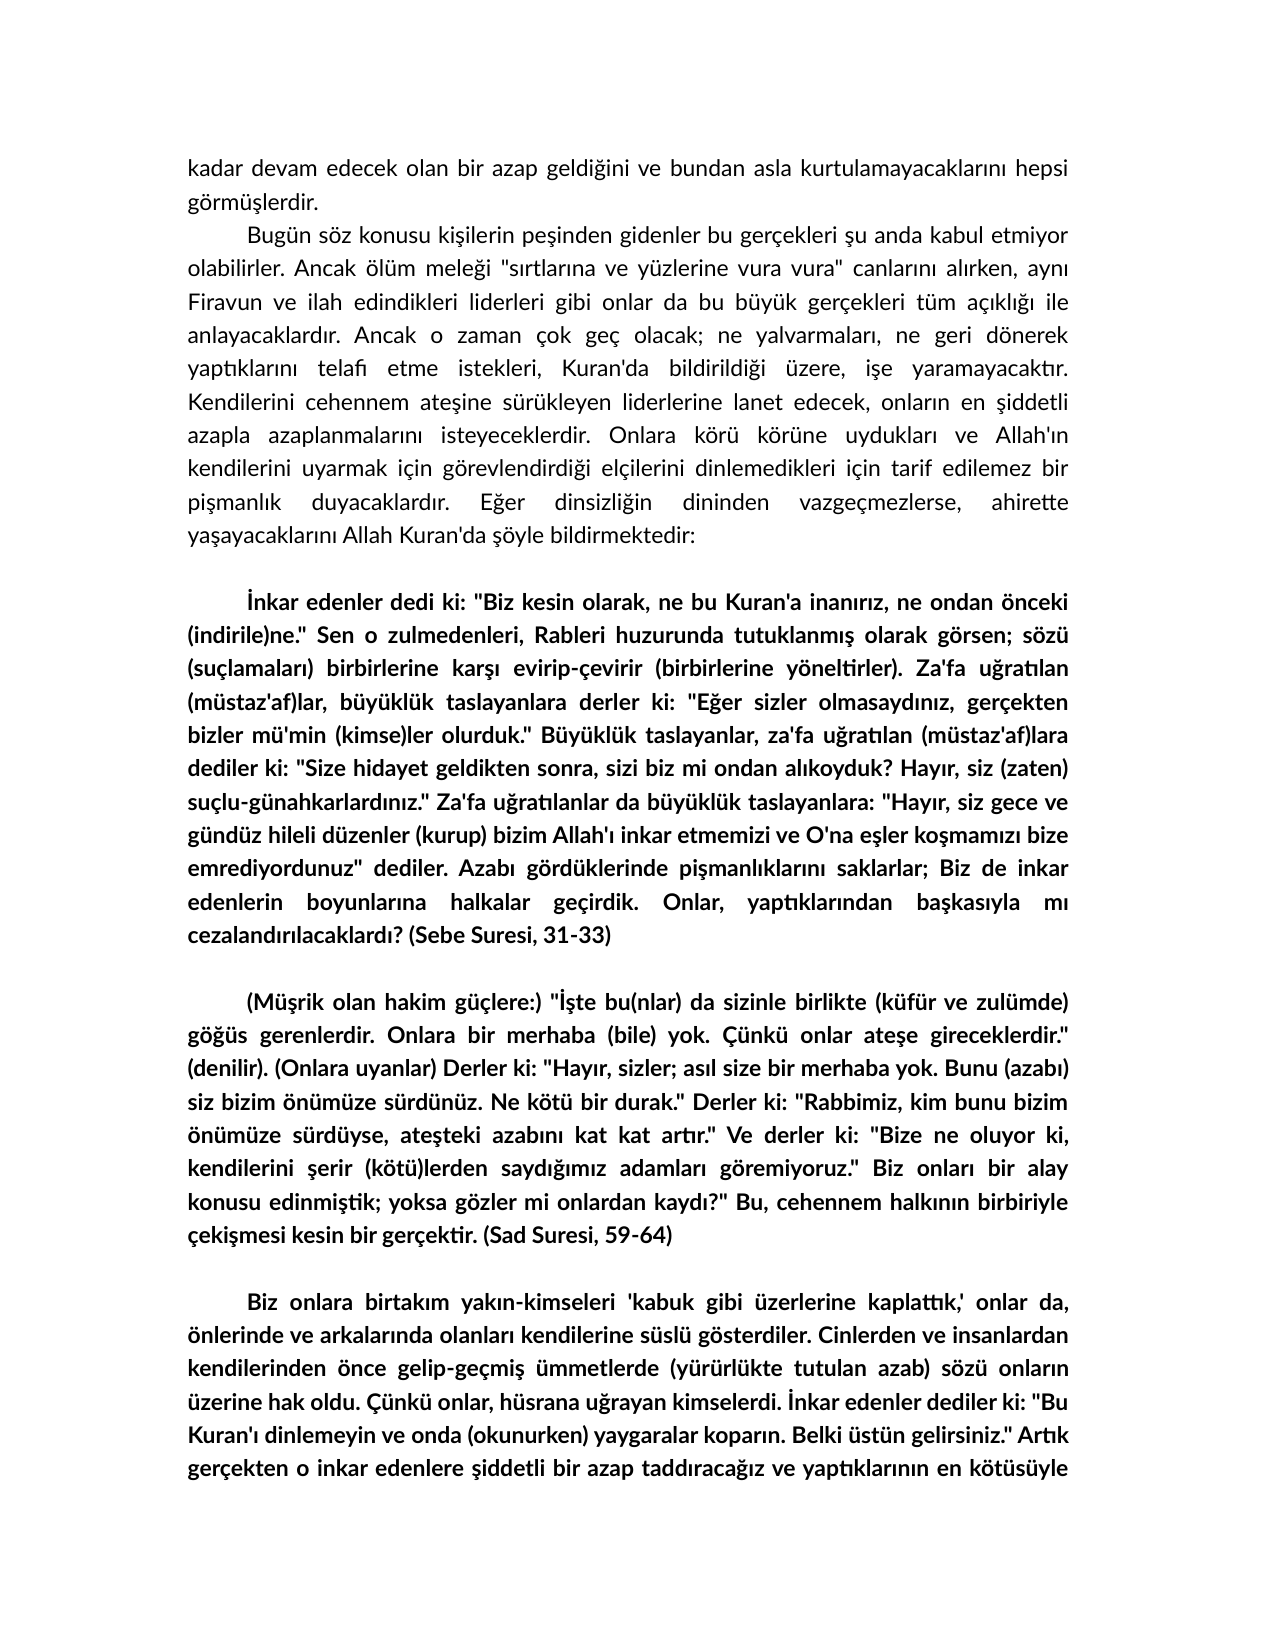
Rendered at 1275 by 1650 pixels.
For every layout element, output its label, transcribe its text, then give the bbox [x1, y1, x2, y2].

text Bugün söz konusu kişilerin peşinden gidenler bu gerçekleri şu anda kabul etmiyor olabilirler. Ancak ölüm meleği "sırtlarına ve yüzlerine vura vura" canlarını alırken, aynı Firavun ve ilah edindikleri liderleri gibi onlar da bu büyük gerçekleri tüm açıklığı ile anlayacaklardır. Ancak o zaman çok geç olacak; ne yalvarmaları, ne geri dönerek yaptıklarını telafi etme istekleri, Kuran'da bildirildiği üzere, işe yaramayacaktır. Kendilerini cehennem ateşine sürükleyen liderlerine lanet edecek, onların en şiddetli azapla azaplanmalarını isteyeceklerdir. Onlara körü körüne uydukları ve Allah'ın kendilerini uyarmak için görevlendirdiği elçilerini dinlemedikleri için tarif edilemez bir pişmanlık duyacaklardır. Eğer dinsizliğin dininden vazgeçmezlerse, ahirette yaşayacaklarını Allah Kuran'da şöyle bildirmektedir: [187, 217, 1070, 550]
text Biz onlara birtakım yakın-kimseleri 'kabuk gibi üzerlerine kaplattık,' onlar da, önlerinde ve arkalarında olanları kendilerine süslü gösterdiler. Cinlerden ve insanlardan kendilerinden önce gelip-geçmiş ümmetlerde (yürürlükte tutulan azab) sözü onların üzerine hak oldu. Çünkü onlar, hüsrana uğrayan kimselerdi. İnkar edenler dediler ki: "Bu Kuran'ı dinlemeyin ve onda (okunurken) yaygaralar koparın. Belki üstün gelirsiniz." Artık gerçekten o inkar edenlere şiddetli bir azap taddıracağız ve yaptıklarının en kötüsüyle [187, 1283, 1070, 1483]
text kadar devam edecek olan bir azap geldiğini ve bundan asla kurtulamayacaklarını hepsi görmüşlerdir. [187, 150, 1070, 217]
text İnkar edenler dedi ki: "Biz kesin olarak, ne bu Kuran'a inanırız, ne ondan önceki (indirile)ne." Sen o zulmedenleri, Rableri huzurunda tutuklanmış olarak görsen; sözü (suçlamaları) birbirlerine karşı evirip-çevirir (birbirlerine yöneltirler). Za'fa uğratılan (müstaz'af)lar, büyüklük taslayanlara derler ki: "Eğer sizler olmasaydınız, gerçekten bizler mü'min (kimse)ler olurduk." Büyüklük taslayanlar, za'fa uğratılan (müstaz'af)lara dediler ki: "Size hidayet geldikten sonra, sizi biz mi ondan alıkoyduk? Hayır, siz (zaten) suçlu-günahkarlardınız." Za'fa uğratılanlar da büyüklük taslayanlara: "Hayır, siz gece ve gündüz hileli düzenler (kurup) bizim Allah'ı inkar etmemizi ve O'na eşler koşmamızı bize emrediyordunuz" dediler. Azabı gördüklerinde pişmanlıklarını saklarlar; Biz de inkar edenlerin boyunlarına halkalar geçirdik. Onlar, yaptıklarından başkasıyla mı cezalandırılacaklardı? (Sebe Suresi, 31-33) [187, 583, 1070, 950]
text (Müşrik olan hakim güçlere:) "İşte bu(nlar) da sizinle birlikte (küfür ve zulümde) göğüs gerenlerdir. Onlara bir merhaba (bile) yok. Çünkü onlar ateşe gireceklerdir." (denilir). (Onlara uyanlar) Derler ki: "Hayır, sizler; asıl size bir merhaba yok. Bunu (azabı) siz bizim önümüze sürdünüz. Ne kötü bir durak." Derler ki: "Rabbimiz, kim bunu bizim önümüze sürdüyse, ateşteki azabını kat kat artır." Ve derler ki: "Bize ne oluyor ki, kendilerini şerir (kötü)lerden saydığımız adamları göremiyoruz." Biz onları bir alay konusu edinmiştik; yoksa gözler mi onlardan kaydı?" Bu, cehennem halkının birbiriyle çekişmesi kesin bir gerçektir. (Sad Suresi, 59-64) [187, 983, 1070, 1250]
